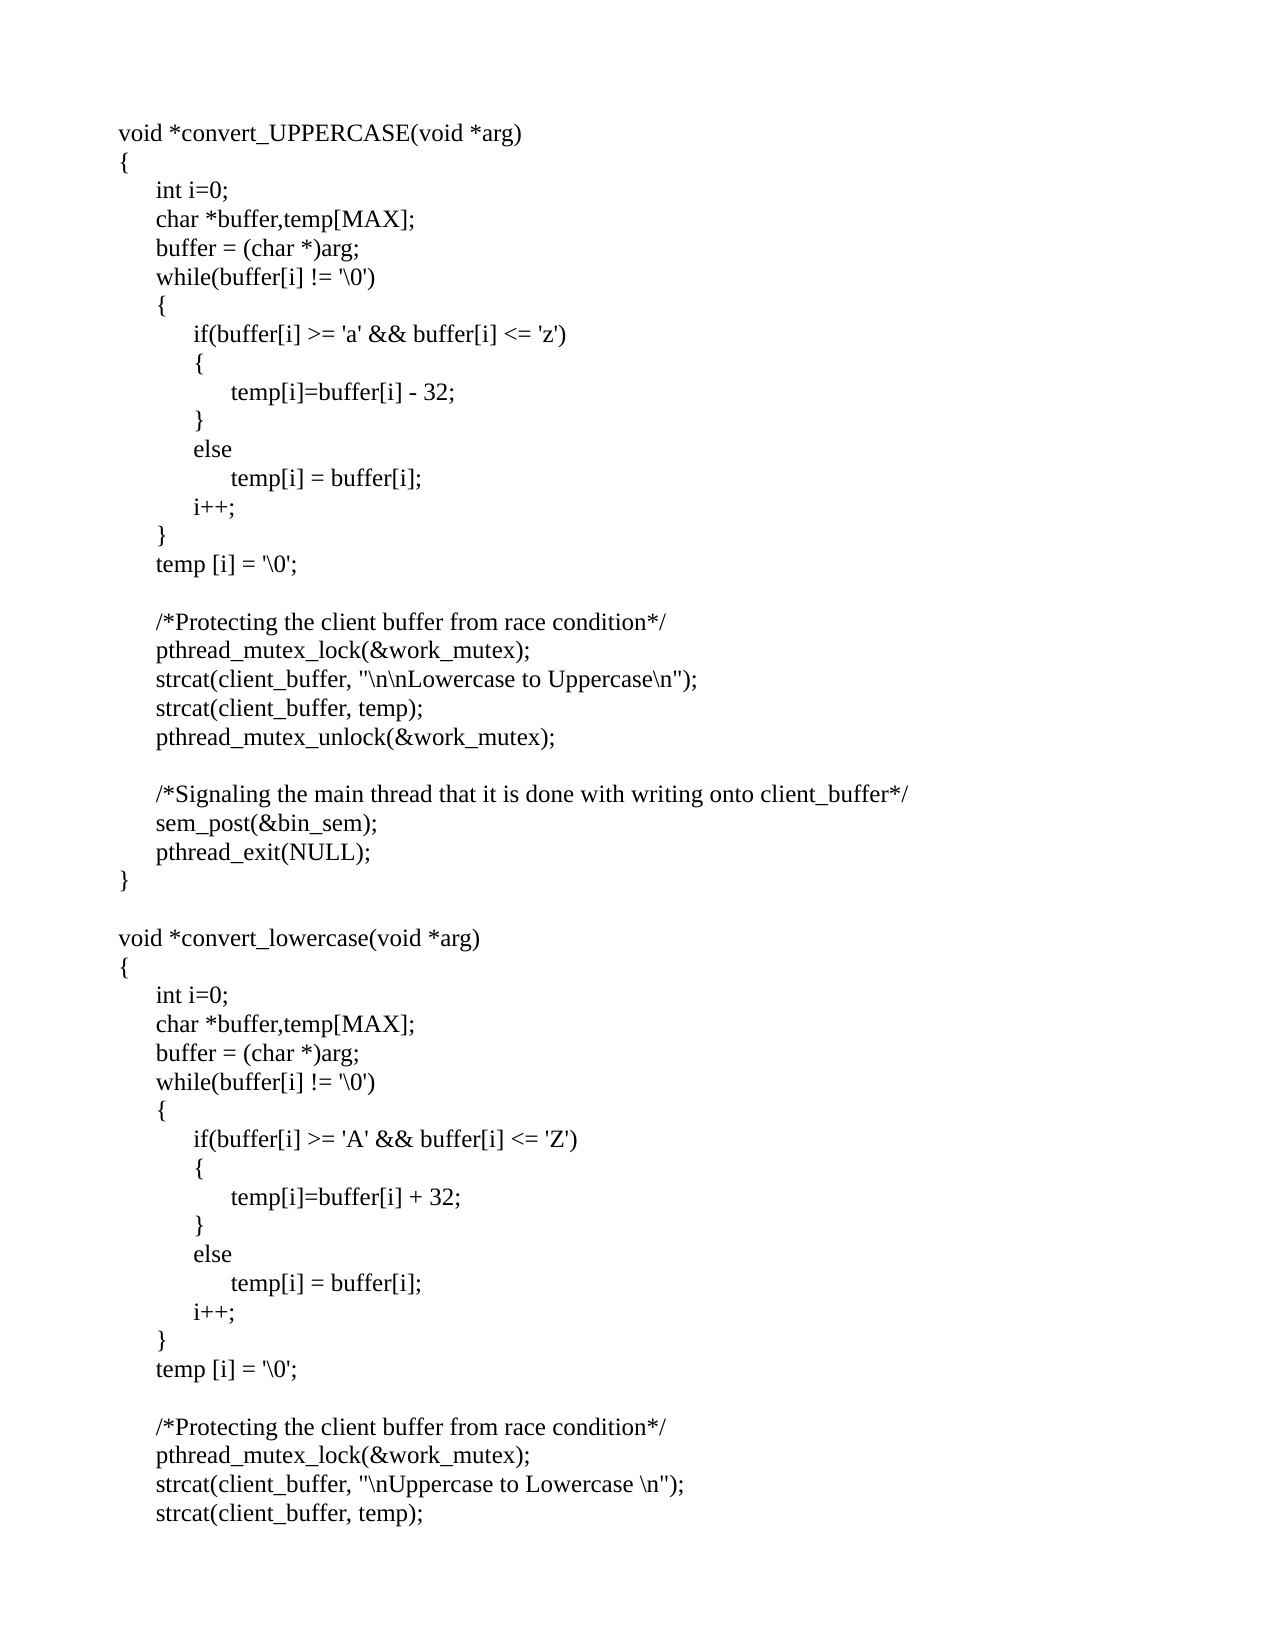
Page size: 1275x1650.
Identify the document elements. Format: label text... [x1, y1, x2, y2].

list temp [i] = '\0'; [118, 1354, 1157, 1383]
list i++; [118, 1297, 1157, 1326]
list pthread_mutex_lock(&work_mutex); [118, 1441, 1157, 1469]
list if(buffer[i] >= 'a' && buffer[i] <= 'z') [118, 319, 1157, 348]
list } [118, 406, 1157, 434]
list { [118, 291, 1157, 319]
list while(buffer[i] != '\0') [118, 262, 1157, 291]
list char *buffer,temp[MAX]; [118, 204, 1157, 233]
list { [118, 348, 1157, 377]
list strcat(client_buffer, temp); [118, 1498, 1157, 1527]
list char *buffer,temp[MAX]; [118, 1009, 1157, 1038]
list } [118, 521, 1157, 549]
list /*Signaling the main thread that it is done with writing onto client_buffer*/ [118, 779, 1157, 808]
list int i=0; [118, 176, 1157, 204]
list pthread_mutex_unlock(&work_mutex); [118, 722, 1157, 751]
list } [118, 866, 1157, 894]
list else [118, 1239, 1157, 1268]
list strcat(client_buffer, temp); [118, 693, 1157, 722]
list temp[i] = buffer[i]; [118, 463, 1157, 492]
list strcat(client_buffer, "\nUppercase to Lowercase \n"); [118, 1469, 1157, 1498]
list } [118, 1326, 1157, 1354]
list sem_post(&bin_sem); [118, 808, 1157, 837]
list { [118, 952, 1157, 981]
list pthread_exit(NULL); [118, 837, 1157, 866]
list temp [i] = '\0'; [118, 549, 1157, 578]
list { [118, 147, 1157, 176]
list { [118, 1096, 1157, 1124]
list while(buffer[i] != '\0') [118, 1067, 1157, 1096]
list buffer = (char *)arg; [118, 1038, 1157, 1067]
list void *convert_UPPERCASE(void *arg) [118, 118, 1157, 147]
list else [118, 434, 1157, 463]
list temp[i] = buffer[i]; [118, 1268, 1157, 1297]
list int i=0; [118, 981, 1157, 1009]
list strcat(client_buffer, "\n\nLowercase to Uppercase\n"); [118, 664, 1157, 693]
list temp[i]=buffer[i] + 32; [118, 1182, 1157, 1211]
list } [118, 1211, 1157, 1239]
list { [118, 1153, 1157, 1182]
list temp[i]=buffer[i] - 32; [118, 377, 1157, 406]
list /*Protecting the client buffer from race condition*/ [118, 607, 1157, 636]
list void *convert_lowercase(void *arg) [118, 923, 1157, 952]
list i++; [118, 492, 1157, 521]
list /*Protecting the client buffer from race condition*/ [118, 1412, 1157, 1441]
list if(buffer[i] >= 'A' && buffer[i] <= 'Z') [118, 1124, 1157, 1153]
list pthread_mutex_lock(&work_mutex); [118, 636, 1157, 664]
list buffer = (char *)arg; [118, 233, 1157, 262]
